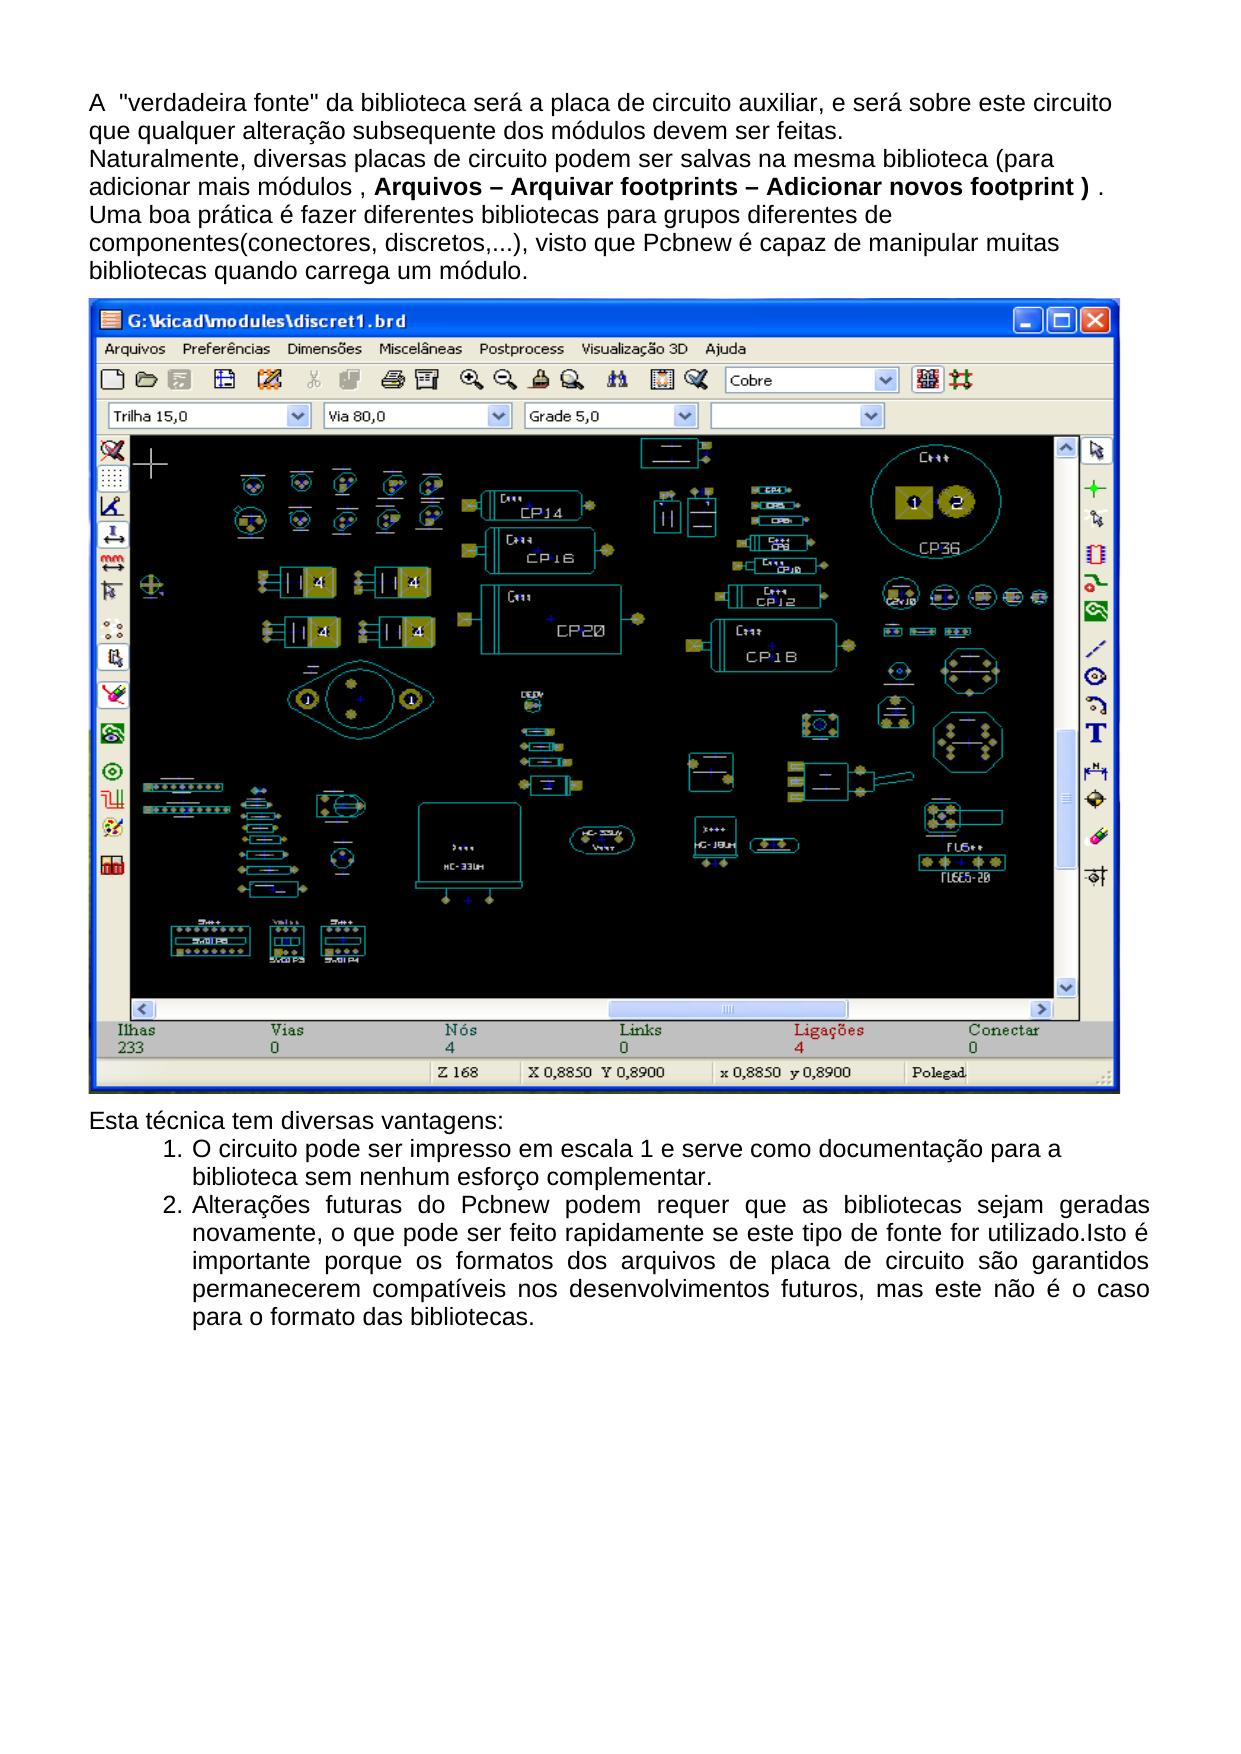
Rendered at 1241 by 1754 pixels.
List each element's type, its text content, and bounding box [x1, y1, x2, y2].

text Uma boa prática é fazer diferentes bibliotecas para grupos diferentes de componentes(conectores, discretos,...), visto que Pcbnew é capaz de manipular muitas bibliotecas quando carrega um módulo. [88, 201, 1152, 285]
picture [88, 298, 1121, 1094]
text Esta técnica tem diversas vantagens: [88, 1107, 1152, 1135]
list Alterações futuras do Pcbnew podem requer que as bibliotecas sejam geradas novamente, o que pode ser feito rapidamente se este tipo de fonte for utilizado.Isto é importante porque os formatos dos arquivos de placa de circuito são garantidos permanecerem compatíveis nos desenvolvimentos futuros, mas este não é o caso para o formato das bibliotecas. [162, 1191, 1152, 1331]
text Naturalmente, diversas placas de circuito podem ser salvas na mesma biblioteca (para adicionar mais módulos , Arquivos – Arquivar footprints – Adicionar novos footprint ) . [88, 144, 1152, 201]
text A "verdadeira fonte" da biblioteca será a placa de circuito auxiliar, e será sobre este circuito que qualquer alteração subsequente dos módulos devem ser feitas. [88, 88, 1152, 144]
list O circuito pode ser impresso em escala 1 e serve como documentação para a biblioteca sem nenhum esforço complementar. [162, 1135, 1152, 1191]
